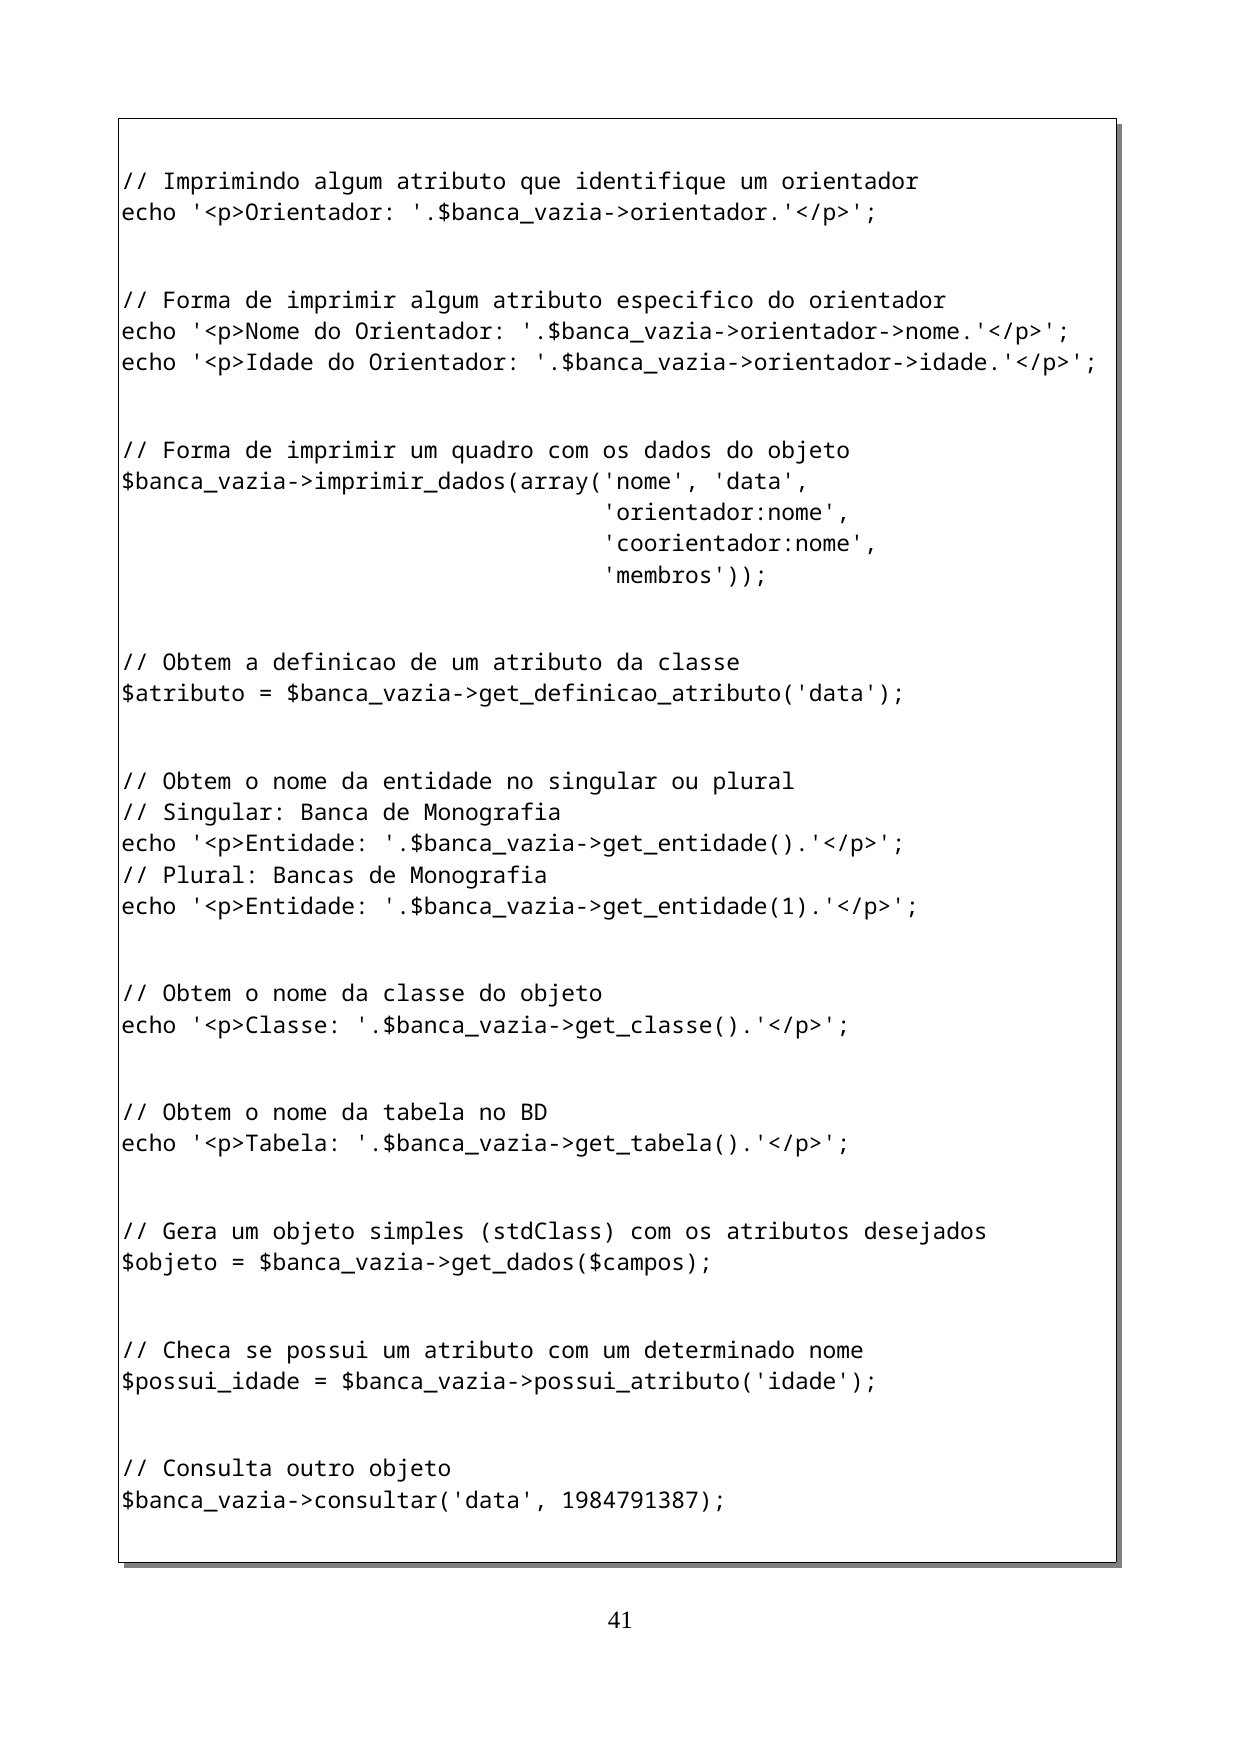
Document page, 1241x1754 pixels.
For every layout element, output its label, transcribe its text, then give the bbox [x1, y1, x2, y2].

text // Forma de imprimir algum atributo especifico do orientador echo '<p>Nome do Orientador: '.$banca_vazia->orientador->nome.'</p>'; echo '<p>Idade do Orientador: '.$banca_vazia->orientador->idade.'</p>'; [119, 281, 1116, 377]
text // Obtem a definicao de um atributo da classe $atributo = $banca_vazia->get_definicao_atributo('data'); [119, 643, 1116, 709]
text // Consulta outro objeto $banca_vazia->consultar('data', 1984791387); [119, 1449, 1116, 1515]
text // Checa se possui um atributo com um determinado nome $possui_idade = $banca_vazia->possui_atributo('idade'); [119, 1331, 1116, 1396]
text // Gera um objeto simples (stdClass) com os atributos desejados $objeto = $banca_vazia->get_dados($campos); [119, 1212, 1116, 1277]
text // Forma de imprimir um quadro com os dados do objeto $banca_vazia->imprimir_dados(array('nome', 'data', 'orientador:nome', 'coorientador:nome', 'membros')); [119, 431, 1116, 590]
text // Obtem o nome da tabela no BD echo '<p>Tabela: '.$banca_vazia->get_tabela().'</p>'; [119, 1093, 1116, 1159]
text // Obtem o nome da entidade no singular ou plural // Singular: Banca de Monografia echo '<p>Entidade: '.$banca_vazia->get_entidade().'</p>'; // Plural: Bancas de Monografia echo '<p>Entidade: '.$banca_vazia->get_entidade(1).'</p>'; [119, 762, 1116, 921]
text // Imprimindo algum atributo que identifique um orientador echo '<p>Orientador: '.$banca_vazia->orientador.'</p>'; [119, 162, 1116, 227]
text // Obtem o nome da classe do objeto echo '<p>Classe: '.$banca_vazia->get_classe().'</p>'; [119, 974, 1116, 1040]
